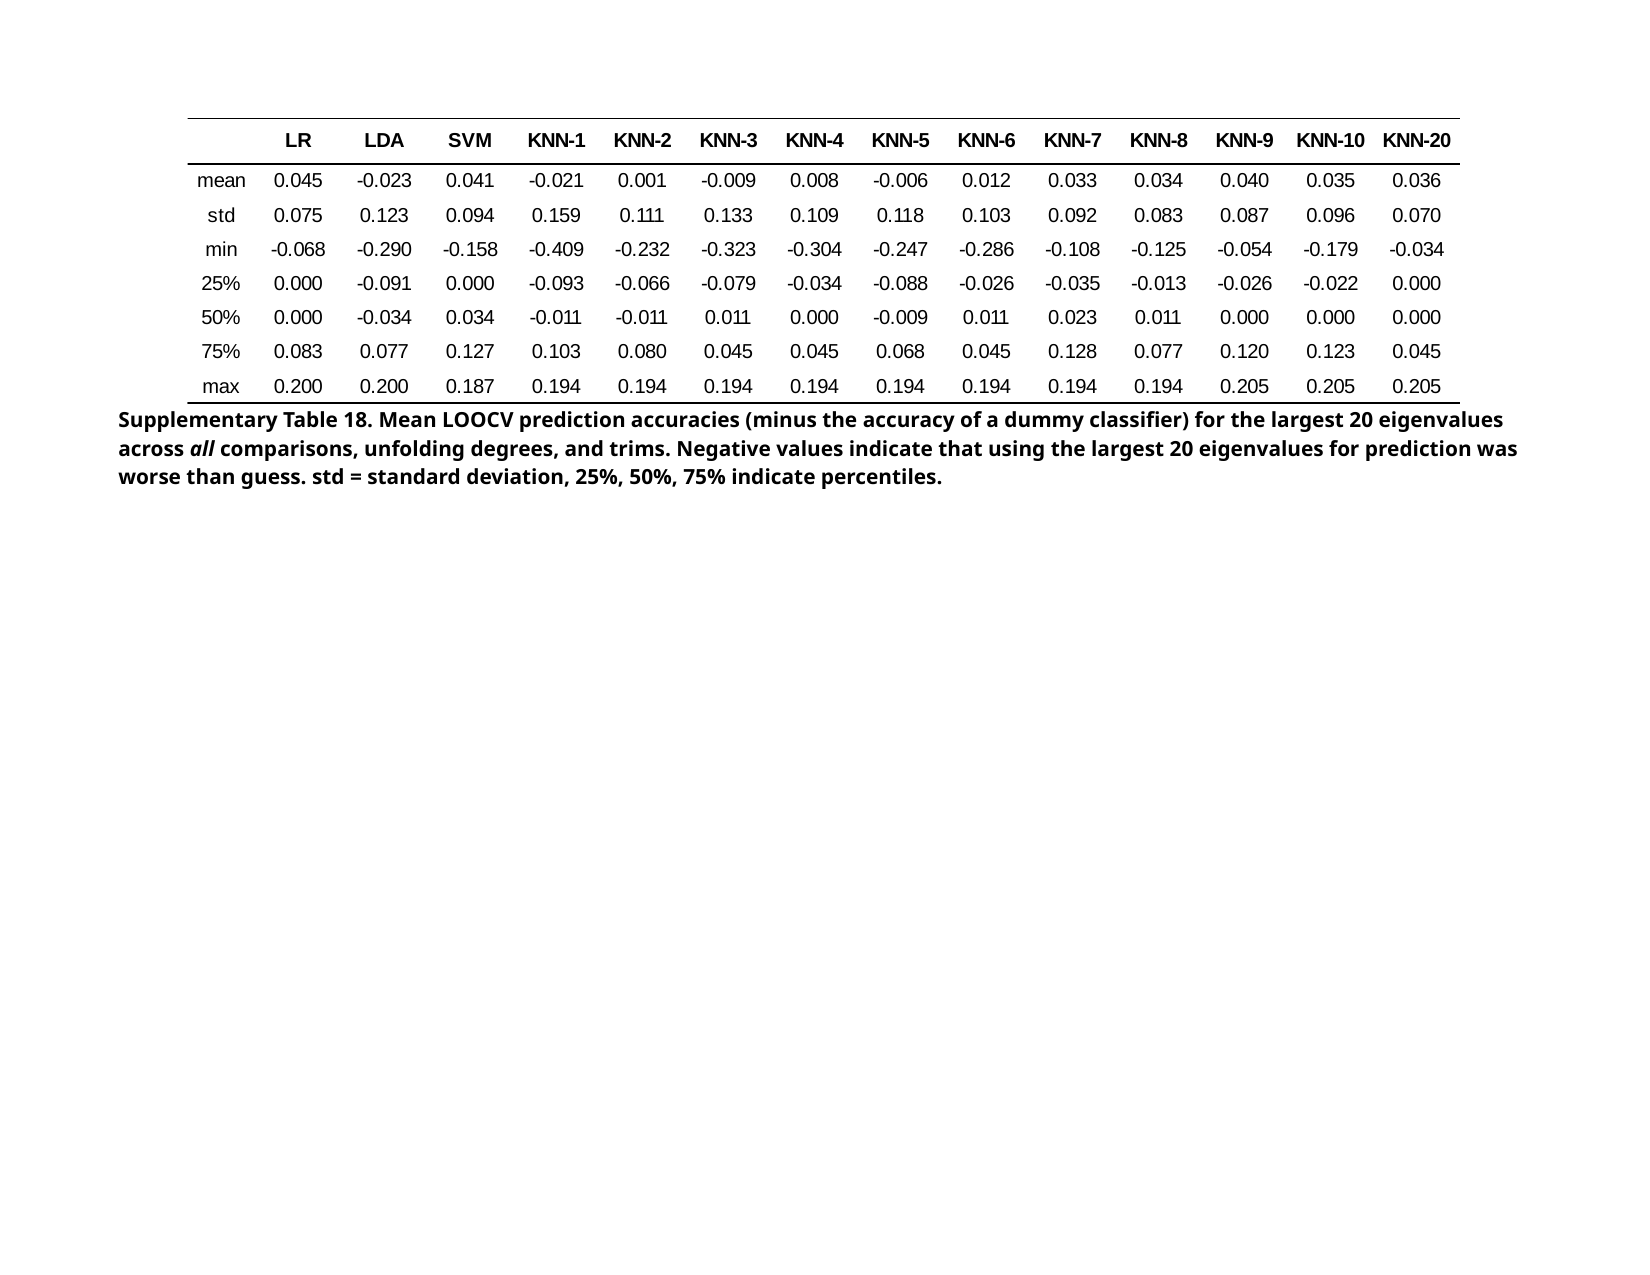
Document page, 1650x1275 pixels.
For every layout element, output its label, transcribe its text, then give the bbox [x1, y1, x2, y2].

text Supplementary Table 18. Mean LOOCV prediction accuracies (minus the accuracy of a dummy classifier) for the largest 20 eigenvalues across all comparisons, unfolding degrees, and trims. Negative values indicate that using the largest 20 eigenvalues for prediction was worse than guess. std = standard deviation, 25%, 50%, 75% indicate percentiles. [118, 118, 1532, 491]
